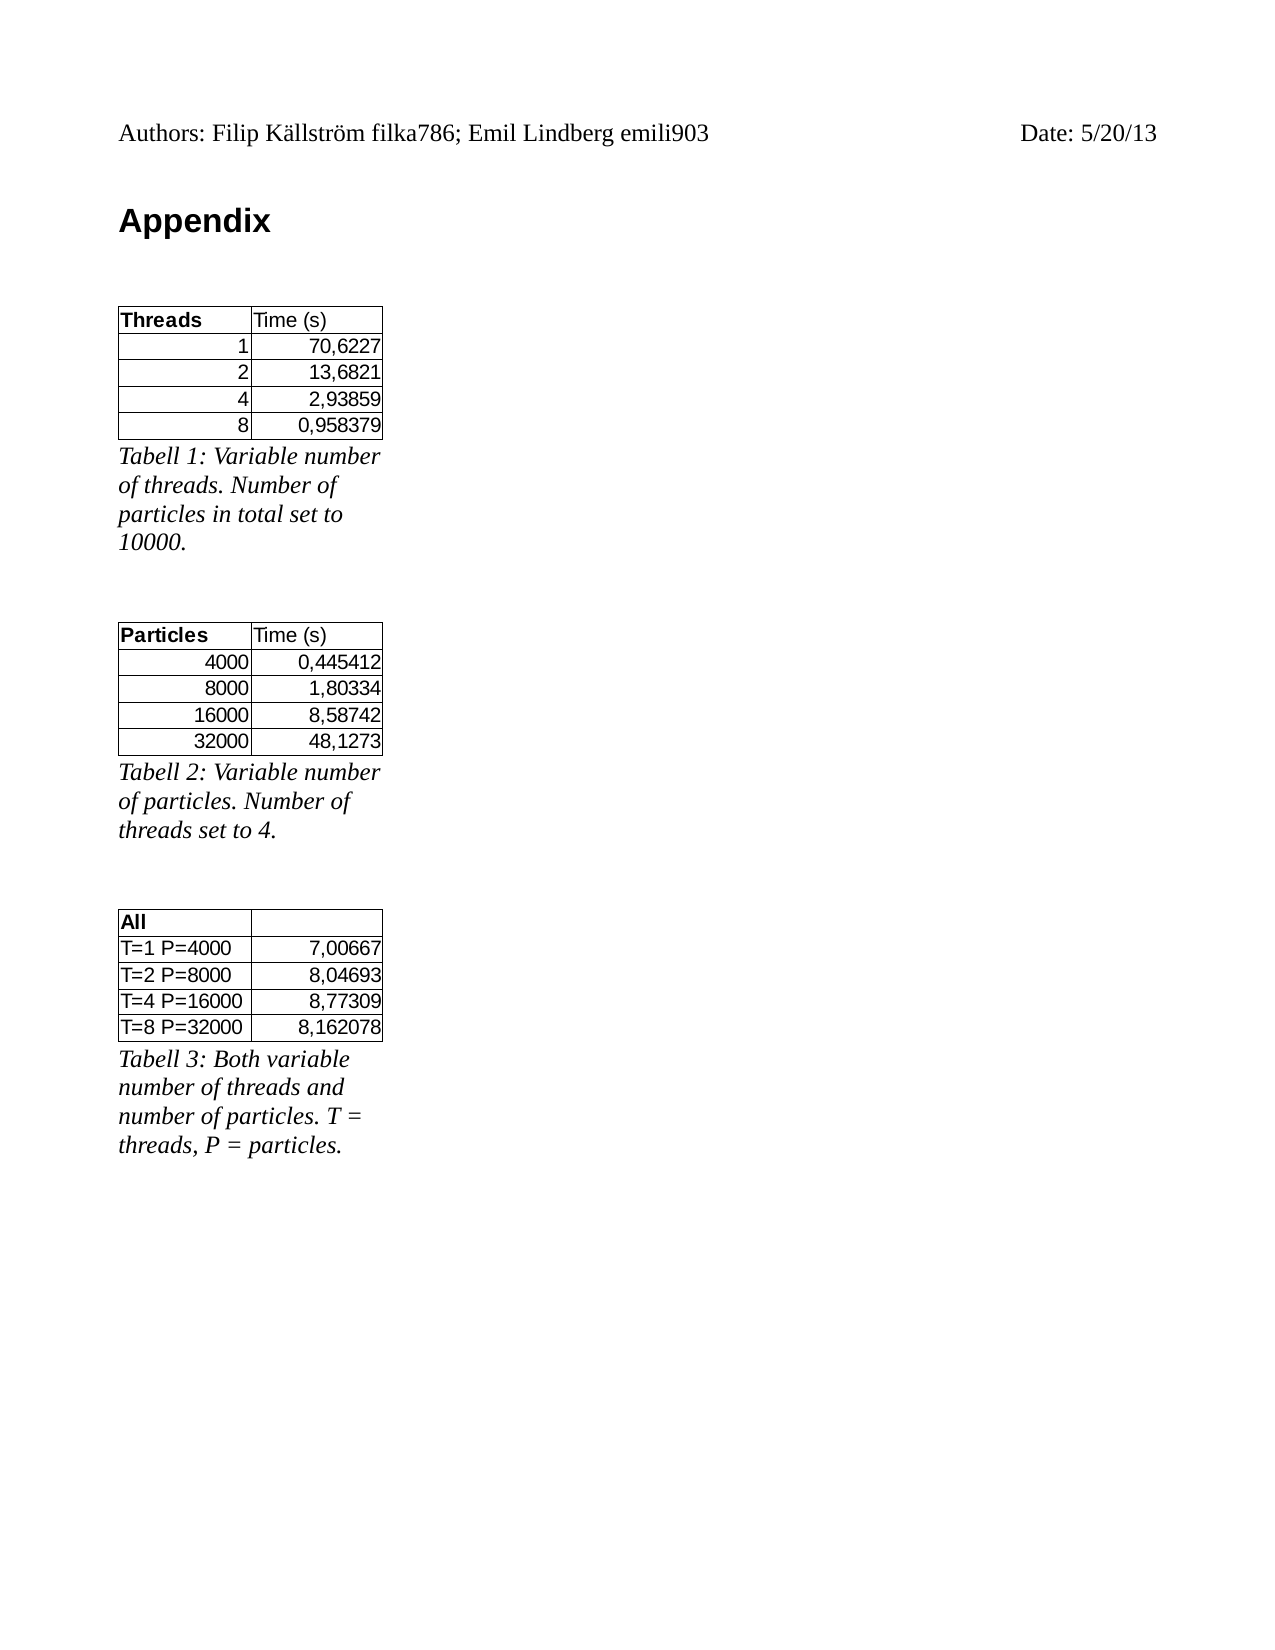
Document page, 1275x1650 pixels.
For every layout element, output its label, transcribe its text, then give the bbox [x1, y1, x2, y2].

text Tabell 1: Variable number of threads. Number of particles in total set to 10000. [118, 306, 385, 556]
subtitle Appendix [118, 201, 1157, 240]
text Tabell 3: Both variable number of threads and number of particles. T = threads, P = particles. [118, 910, 385, 1159]
text Tabell 2: Variable number of particles. Number of threads set to 4. [118, 622, 385, 843]
